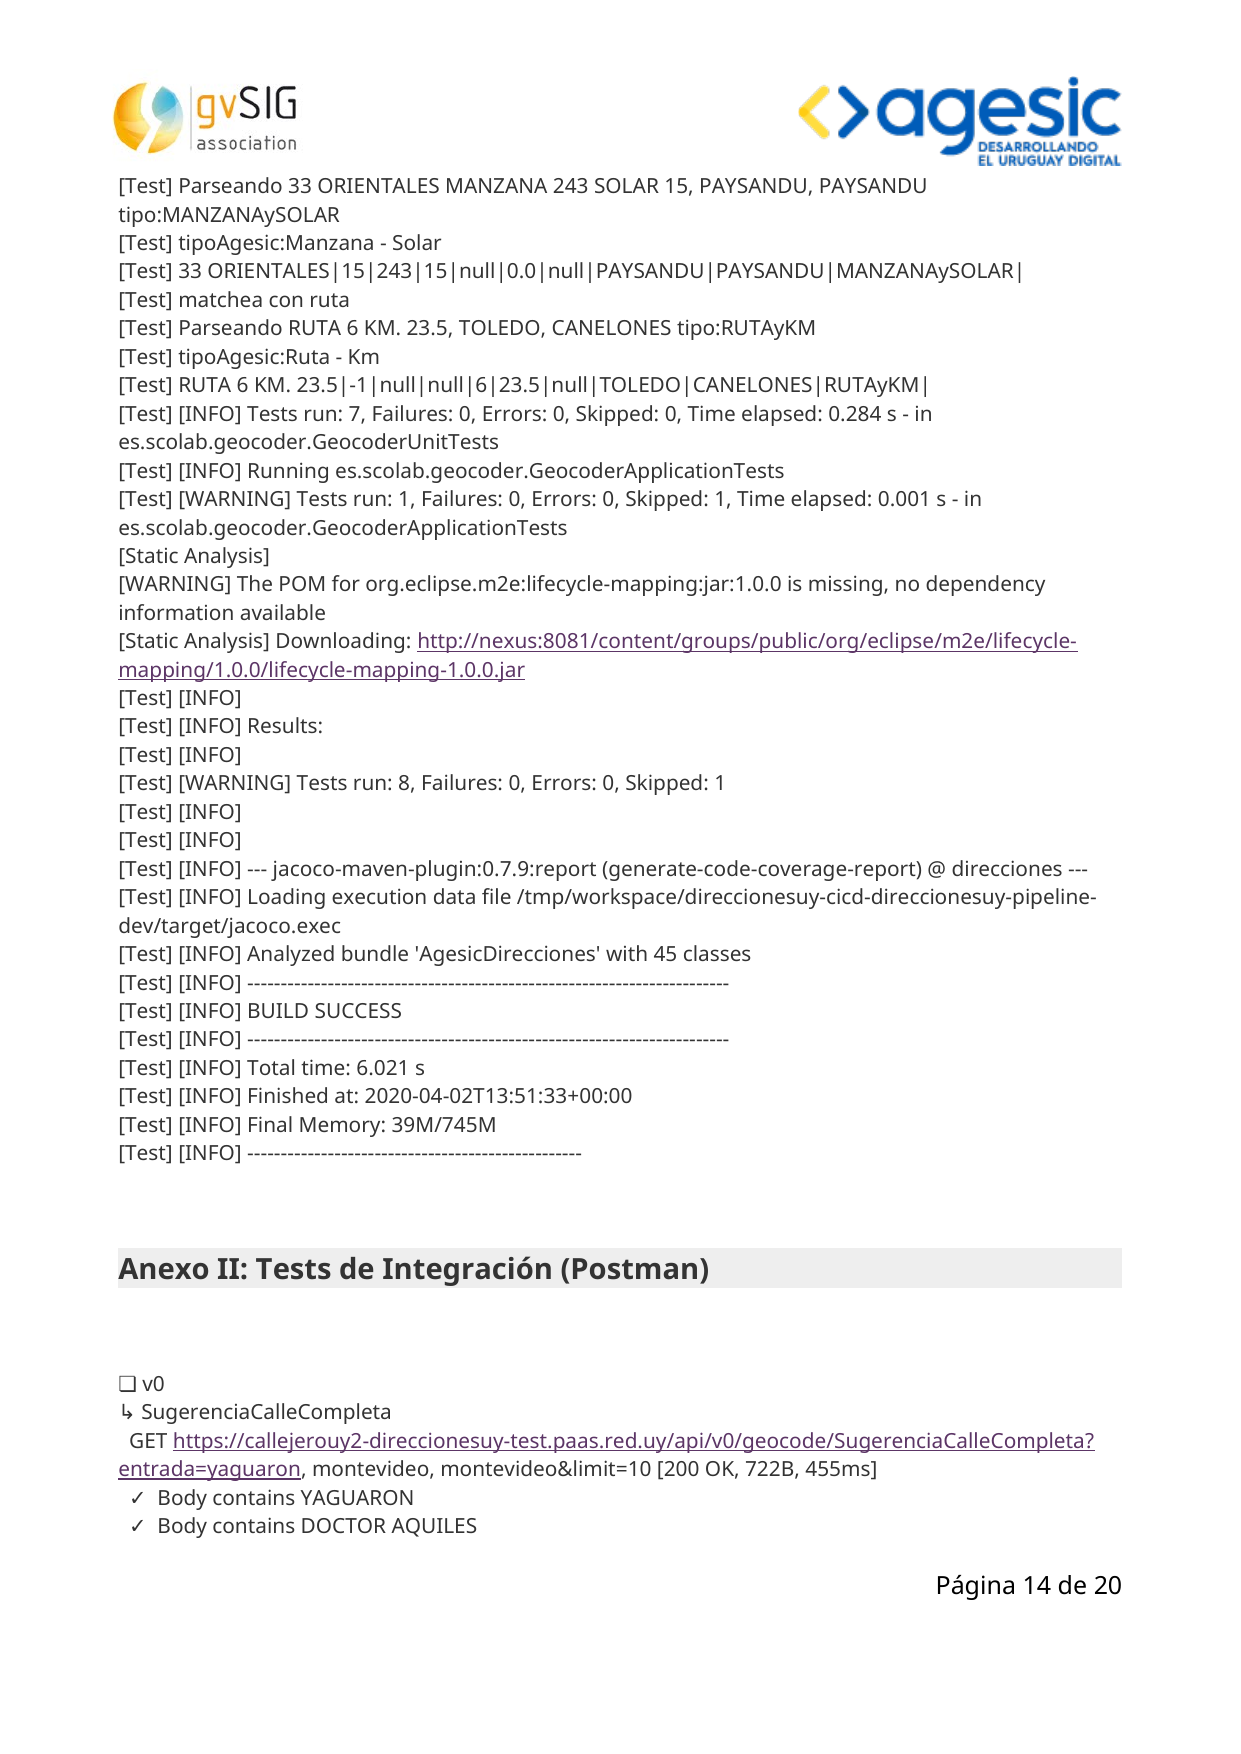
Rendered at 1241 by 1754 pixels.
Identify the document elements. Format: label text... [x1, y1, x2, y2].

text [Test] [INFO] ------------------------------------------------------------------------ [118, 968, 1122, 996]
text [Test] [INFO] Total time: 6.021 s [118, 1053, 1122, 1081]
text [Test] RUTA 6 KM. 23.5|-1|null|null|6|23.5|null|TOLEDO|CANELONES|RUTAyKM| [118, 370, 1122, 399]
text [Test] [INFO] ------------------------------------------------------------------------ [118, 1024, 1122, 1053]
text [Test] Parseando RUTA 6 KM. 23.5, TOLEDO, CANELONES tipo:RUTAyKM [118, 313, 1122, 342]
text [Test] matchea con ruta [118, 285, 1122, 313]
text [Test] [INFO] [118, 797, 1122, 825]
text [WARNING] The POM for org.eclipse.m2e:lifecycle-mapping:jar:1.0.0 is missing, no dependency information available [118, 569, 1122, 626]
text [Test] [INFO] [118, 683, 1122, 712]
picture [97, 69, 312, 167]
text [Test] [WARNING] Tests run: 8, Failures: 0, Errors: 0, Skipped: 1 [118, 768, 1122, 797]
text [Test] [INFO] Loading execution data file /tmp/workspace/direccionesuy-cicd-direccionesuy-pipeline-dev/target/jacoco.exec [118, 882, 1122, 939]
text [Test] [INFO] Results: [118, 712, 1122, 740]
text [Test] [INFO] Finished at: 2020-04-02T13:51:33+00:00 [118, 1081, 1122, 1110]
text [Test] tipoAgesic:Manzana - Solar [118, 228, 1122, 257]
text [Static Analysis] Downloading: http://nexus:8081/content/groups/public/org/eclipse/m2e/lifecycle-mapping/1.0.0/lifecycle-mapping-1.0.0.jar [118, 626, 1122, 683]
text [Test] 33 ORIENTALES|15|243|15|null|0.0|null|PAYSANDU|PAYSANDU|MANZANAySOLAR| [118, 257, 1122, 285]
text [Test] [INFO] --- jacoco-maven-plugin:0.7.9:report (generate-code-coverage-report) @ direcciones --- [118, 854, 1122, 882]
text [Test] Parseando 33 ORIENTALES MANZANA 243 SOLAR 15, PAYSANDU, PAYSANDU tipo:MANZANAySOLAR [118, 171, 1122, 228]
text [Test] [INFO] Analyzed bundle 'AgesicDirecciones' with 45 classes [118, 939, 1122, 968]
text [Test] [INFO] Running es.scolab.geocoder.GeocoderApplicationTests [118, 456, 1122, 484]
text [Test] [INFO] Tests run: 7, Failures: 0, Errors: 0, Skipped: 0, Time elapsed: 0.284 s - in es.scolab.geocoder.GeocoderUnitTests [118, 399, 1122, 456]
text [Test] [INFO] [118, 825, 1122, 854]
text [Test] [INFO] BUILD SUCCESS [118, 996, 1122, 1024]
text [Test] [WARNING] Tests run: 1, Failures: 0, Errors: 0, Skipped: 1, Time elapsed: 0.001 s - in es.scolab.geocoder.GeocoderApplicationTests [118, 484, 1122, 541]
subtitle Anexo II: Tests de Integración (Postman) [118, 1248, 1122, 1288]
text [Test] [INFO] [118, 740, 1122, 768]
text [Test] tipoAgesic:Ruta - Km [118, 342, 1122, 370]
text ❏ v0 [118, 1369, 1122, 1397]
text [Test] [INFO] Final Memory: 39M/745M [118, 1110, 1122, 1138]
text ↳ SugerenciaCalleCompleta [118, 1397, 1122, 1426]
text ✓ Body contains DOCTOR AQUILES [118, 1511, 1122, 1539]
picture [798, 76, 1122, 166]
text ✓ Body contains YAGUARON [118, 1483, 1122, 1511]
text [Test] [INFO] -------------------------------------------------- [118, 1138, 1122, 1167]
text GET https://callejerouy2-direccionesuy-test.paas.red.uy/api/v0/geocode/SugerenciaCalleCompleta?entrada=yaguaron, montevideo, montevideo&limit=10 [200 OK, 722B, 455ms] [118, 1426, 1122, 1483]
text [Static Analysis] [118, 541, 1122, 569]
